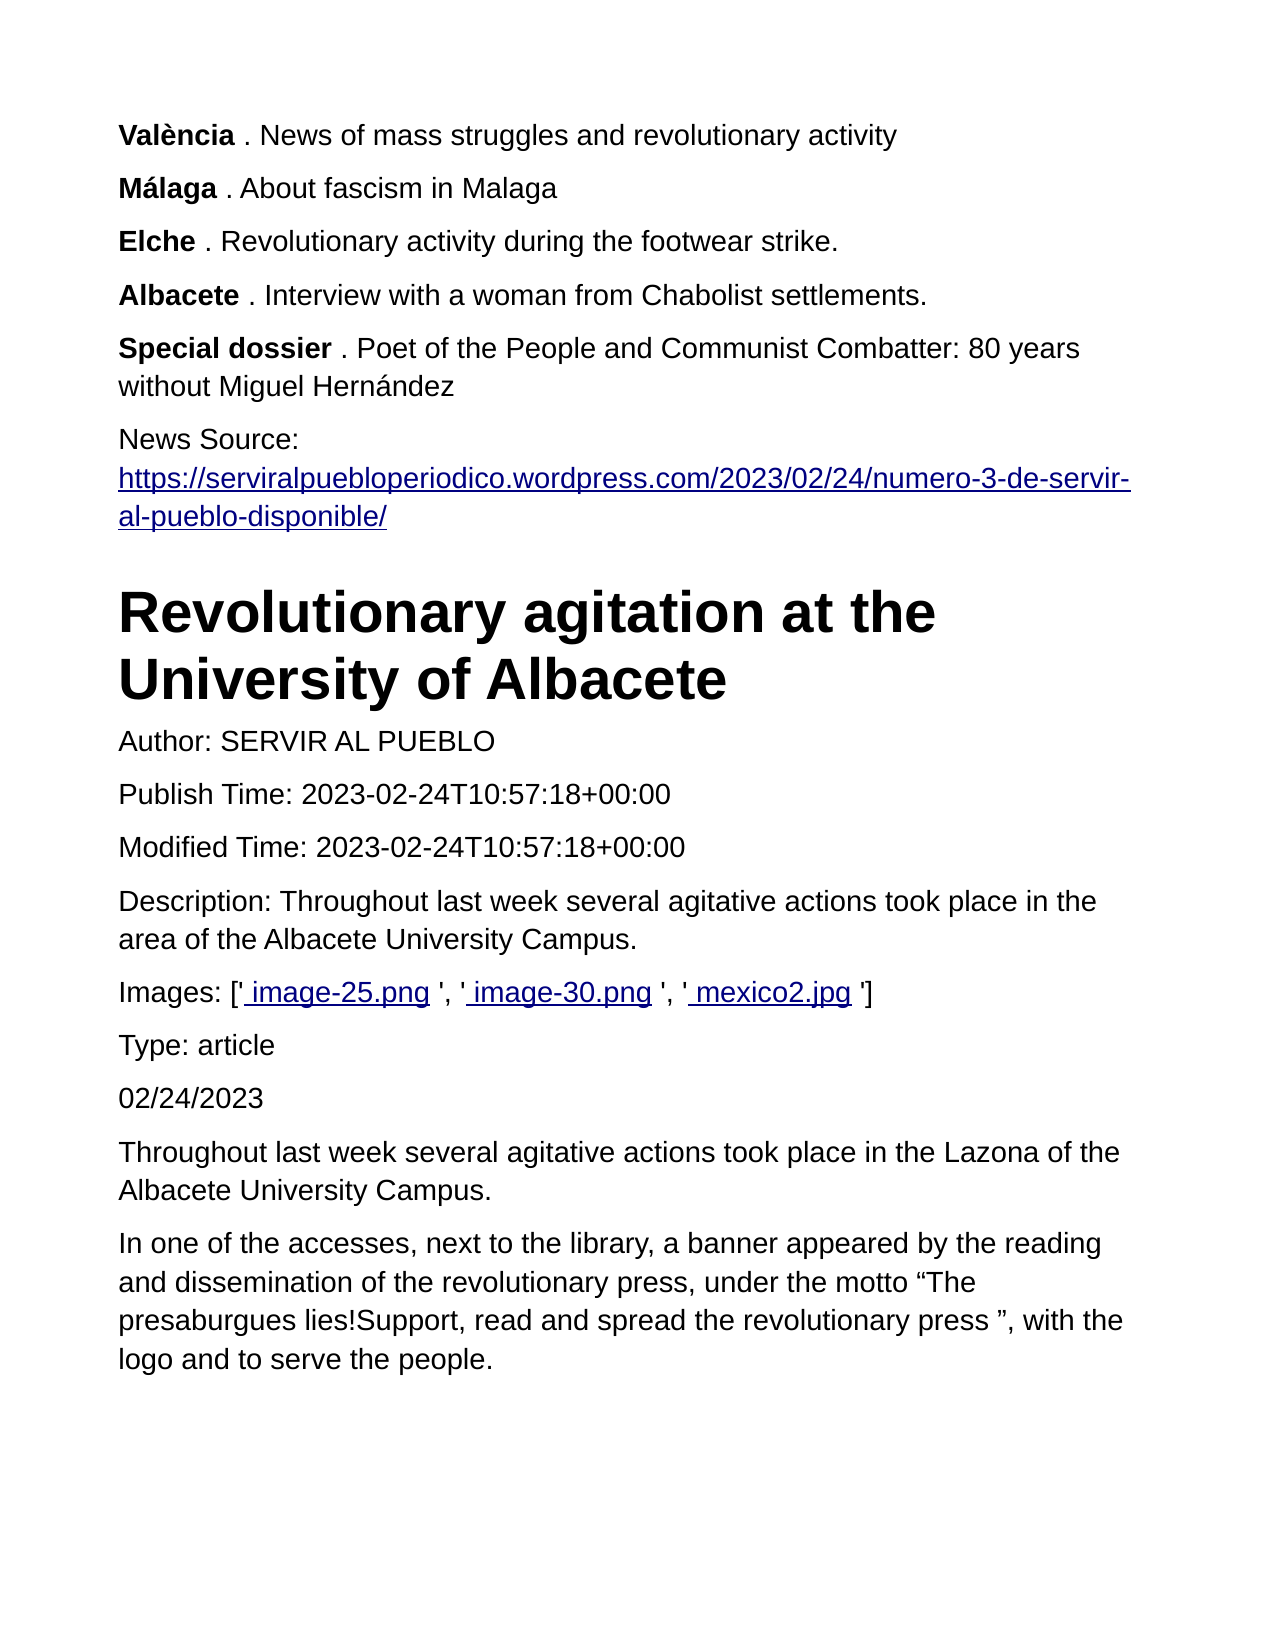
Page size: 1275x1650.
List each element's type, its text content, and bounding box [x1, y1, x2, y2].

text Type: article [118, 1028, 1157, 1062]
text Description: Throughout last week several agitative actions took place in the area of the Albacete University Campus. [118, 883, 1157, 956]
text Albacete . Interview with a woman from Chabolist settlements. [118, 277, 1157, 311]
text In one of the accesses, next to the library, a banner appeared by the reading and dissemination of the revolutionary press, under the motto “The presaburgues lies!Support, read and spread the revolutionary press ”, with the logo and to serve the people. [118, 1226, 1157, 1375]
text Images: [' image-25.png ', ' image-30.png ', ' mexico2.jpg '] [118, 975, 1157, 1009]
text Author: SERVIR AL PUEBLO [118, 724, 1157, 758]
text Málaga . About fascism in Malaga [118, 171, 1157, 205]
text Elche . Revolutionary activity during the footwear strike. [118, 224, 1157, 258]
subtitle Revolutionary agitation at the University of Albacete [118, 577, 1157, 712]
text News Source: https://serviralpuebloperiodico.wordpress.com/2023/02/24/numero-3-de-servir-al-pueblo-disponible/ [118, 422, 1157, 533]
text 02/24/2023 [118, 1081, 1157, 1115]
text València . News of mass struggles and revolutionary activity [118, 118, 1157, 152]
text Modified Time: 2023-02-24T10:57:18+00:00 [118, 830, 1157, 864]
text Publish Time: 2023-02-24T10:57:18+00:00 [118, 777, 1157, 811]
text Special dossier . Poet of the People and Communist Combatter: 80 years without Miguel Hernández [118, 331, 1157, 403]
text Throughout last week several agitative actions took place in the Lazona of the Albacete University Campus. [118, 1134, 1157, 1207]
